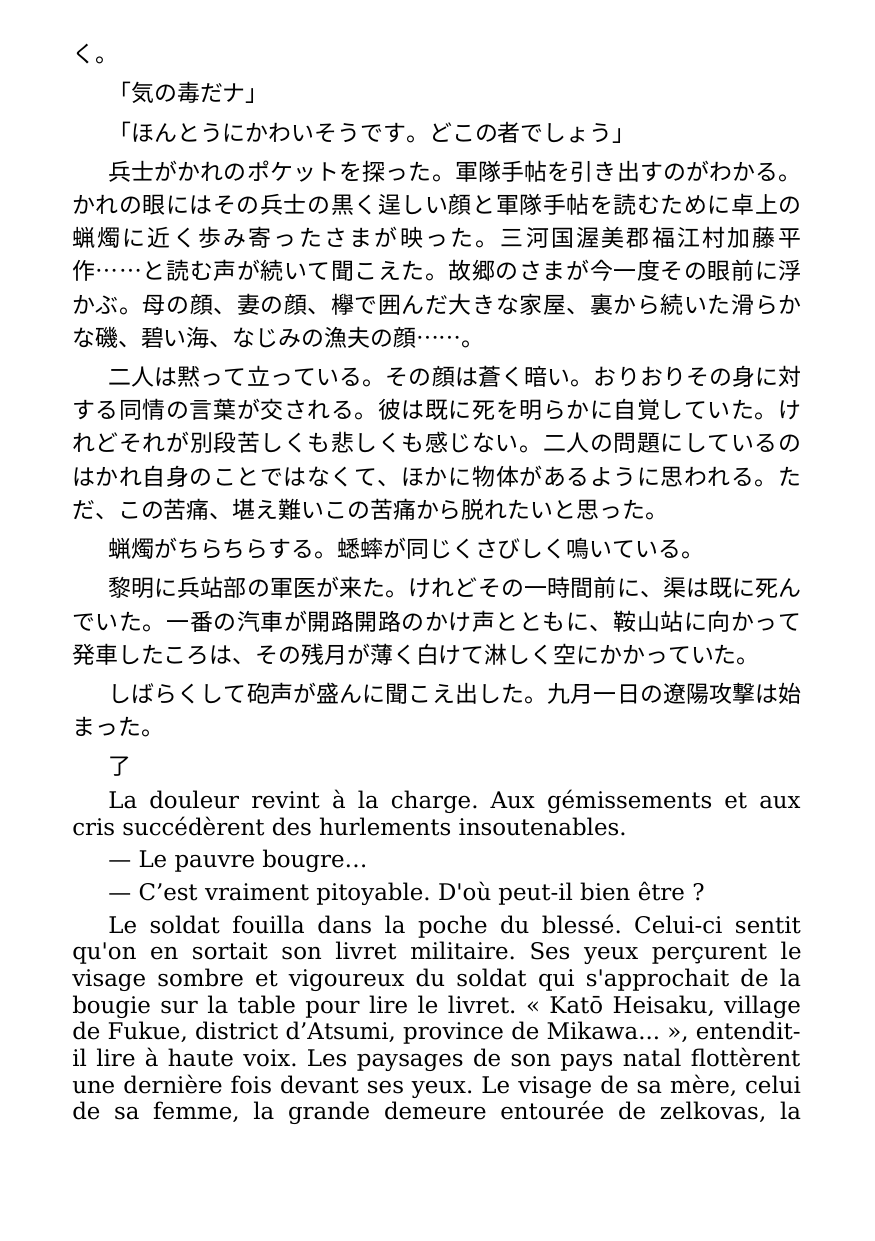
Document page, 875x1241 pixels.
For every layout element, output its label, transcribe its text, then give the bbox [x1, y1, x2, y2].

text 「ほんとうにかわいそうです。どこの者でしょう」 [72, 114, 802, 148]
text しばらくして砲声が盛んに聞こえ出した。九月一日の遼陽攻撃は始まった。 [72, 676, 802, 742]
text — C’est vraiment pitoyable. D'où peut-il bien être ? [72, 879, 802, 906]
text 二人は黙って立っている。その顔は蒼く暗い。おりおりその身に対する同情の言葉が交される。彼は既に死を明らかに自覚していた。けれどそれが別段苦しくも悲しくも感じない。二人の問題にしているのはかれ自身のことではなくて、ほかに物体があるように思われる。ただ、この苦痛、堪え難いこの苦痛から脱れたいと思った。 [72, 359, 802, 525]
text 黎明に兵站部の軍医が来た。けれどその一時間前に、渠は既に死んでいた。一番の汽車が開路開路のかけ声とともに、鞍山站に向かって発車したころは、その残月が薄く白けて淋しく空にかかっていた。 [72, 570, 802, 670]
text く。 [72, 36, 802, 69]
text La douleur revint à la charge. Aux gémissements et aux cris succédèrent des hurlements insoutenables. [72, 787, 802, 841]
text Le soldat fouilla dans la poche du blessé. Celui-ci sentit qu'on en sortait son livret militaire. Ses yeux perçurent le visage sombre et vigoureux du soldat qui s'approchait de la bougie sur la table pour lire le livret. « Katō Heisaku, village de Fukue, district d’Atsumi, province de Mikawa... », entendit-il lire à haute voix. Les paysages de son pays natal flottèrent une dernière fois devant ses yeux. Le visage de sa mère, celui de sa femme, la grande demeure entourée de zelkovas, la [72, 912, 802, 1125]
text 了 [72, 748, 802, 781]
text 「気の毒だナ」 [72, 75, 802, 108]
text 蝋燭がちらちらする。蟋蟀が同じくさびしく鳴いている。 [72, 531, 802, 564]
text — Le pauvre bougre… [72, 847, 802, 873]
text 兵士がかれのポケットを探った。軍隊手帖を引き出すのがわかる。かれの眼にはその兵士の黒く逞しい顔と軍隊手帖を読むために卓上の蝋燭に近く歩み寄ったさまが映った。三河国渥美郡福江村加藤平作……と読む声が続いて聞こえた。故郷のさまが今一度その眼前に浮かぶ。母の顔、妻の顔、欅で囲んだ大きな家屋、裏から続いた滑らかな磯、碧い海、なじみの漁夫の顔……。 [72, 153, 802, 353]
